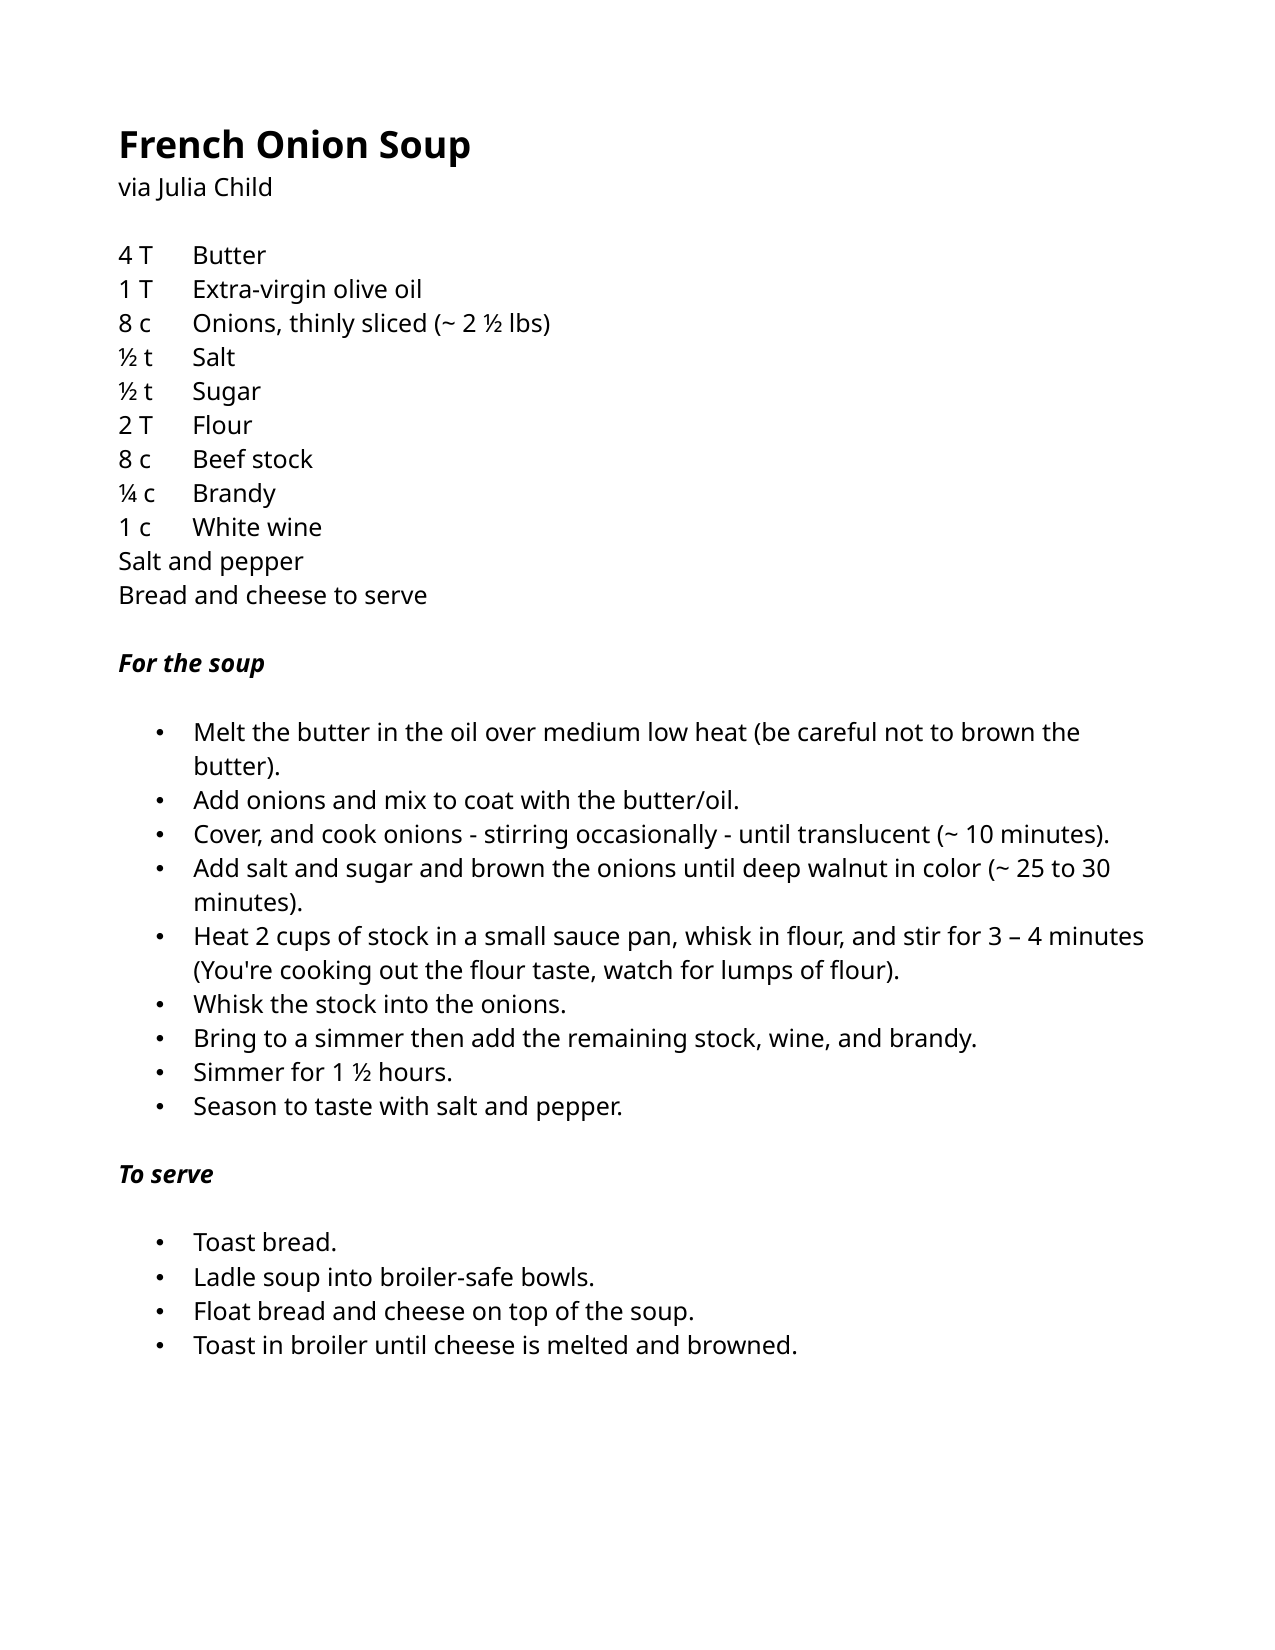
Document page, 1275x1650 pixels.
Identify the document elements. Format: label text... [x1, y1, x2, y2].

text Salt and pepper [118, 544, 1157, 578]
list Toast in broiler until cheese is melted and browned. [156, 1327, 1157, 1361]
text 4 T Butter [118, 237, 1157, 271]
list Season to taste with salt and pepper. [156, 1089, 1157, 1123]
list Add onions and mix to coat with the butter/oil. [156, 782, 1157, 816]
list Add salt and sugar and brown the onions until deep walnut in color (~ 25 to 30 minutes). [156, 850, 1157, 918]
list Toast bread. [156, 1225, 1157, 1259]
list Cover, and cook onions - stirring occasionally - until translucent (~ 10 minutes). [156, 816, 1157, 850]
text ½ t Salt [118, 339, 1157, 373]
text 8 c Beef stock [118, 442, 1157, 476]
text For the soup [118, 646, 1157, 680]
text 8 c Onions, thinly sliced (~ 2 ½ lbs) [118, 305, 1157, 339]
text 1 c White wine [118, 510, 1157, 544]
list Simmer for 1 ½ hours. [156, 1055, 1157, 1089]
list Float bread and cheese on top of the soup. [156, 1293, 1157, 1327]
list Whisk the stock into the onions. [156, 987, 1157, 1021]
text French Onion Soup [118, 118, 1157, 169]
list Ladle soup into broiler-safe bowls. [156, 1259, 1157, 1293]
list Bring to a simmer then add the remaining stock, wine, and brandy. [156, 1021, 1157, 1055]
text 2 T Flour [118, 408, 1157, 442]
list Heat 2 cups of stock in a small sauce pan, whisk in flour, and stir for 3 – 4 minutes (You're cooking out the flour taste, watch for lumps of flour). [156, 918, 1157, 987]
text 1 T Extra-virgin olive oil [118, 271, 1157, 305]
text via Julia Child [118, 169, 1157, 203]
list Melt the butter in the oil over medium low heat (be careful not to brown the butter). [156, 714, 1157, 782]
text ¼ c Brandy [118, 476, 1157, 510]
text To serve [118, 1157, 1157, 1191]
text ½ t Sugar [118, 373, 1157, 408]
text Bread and cheese to serve [118, 578, 1157, 612]
